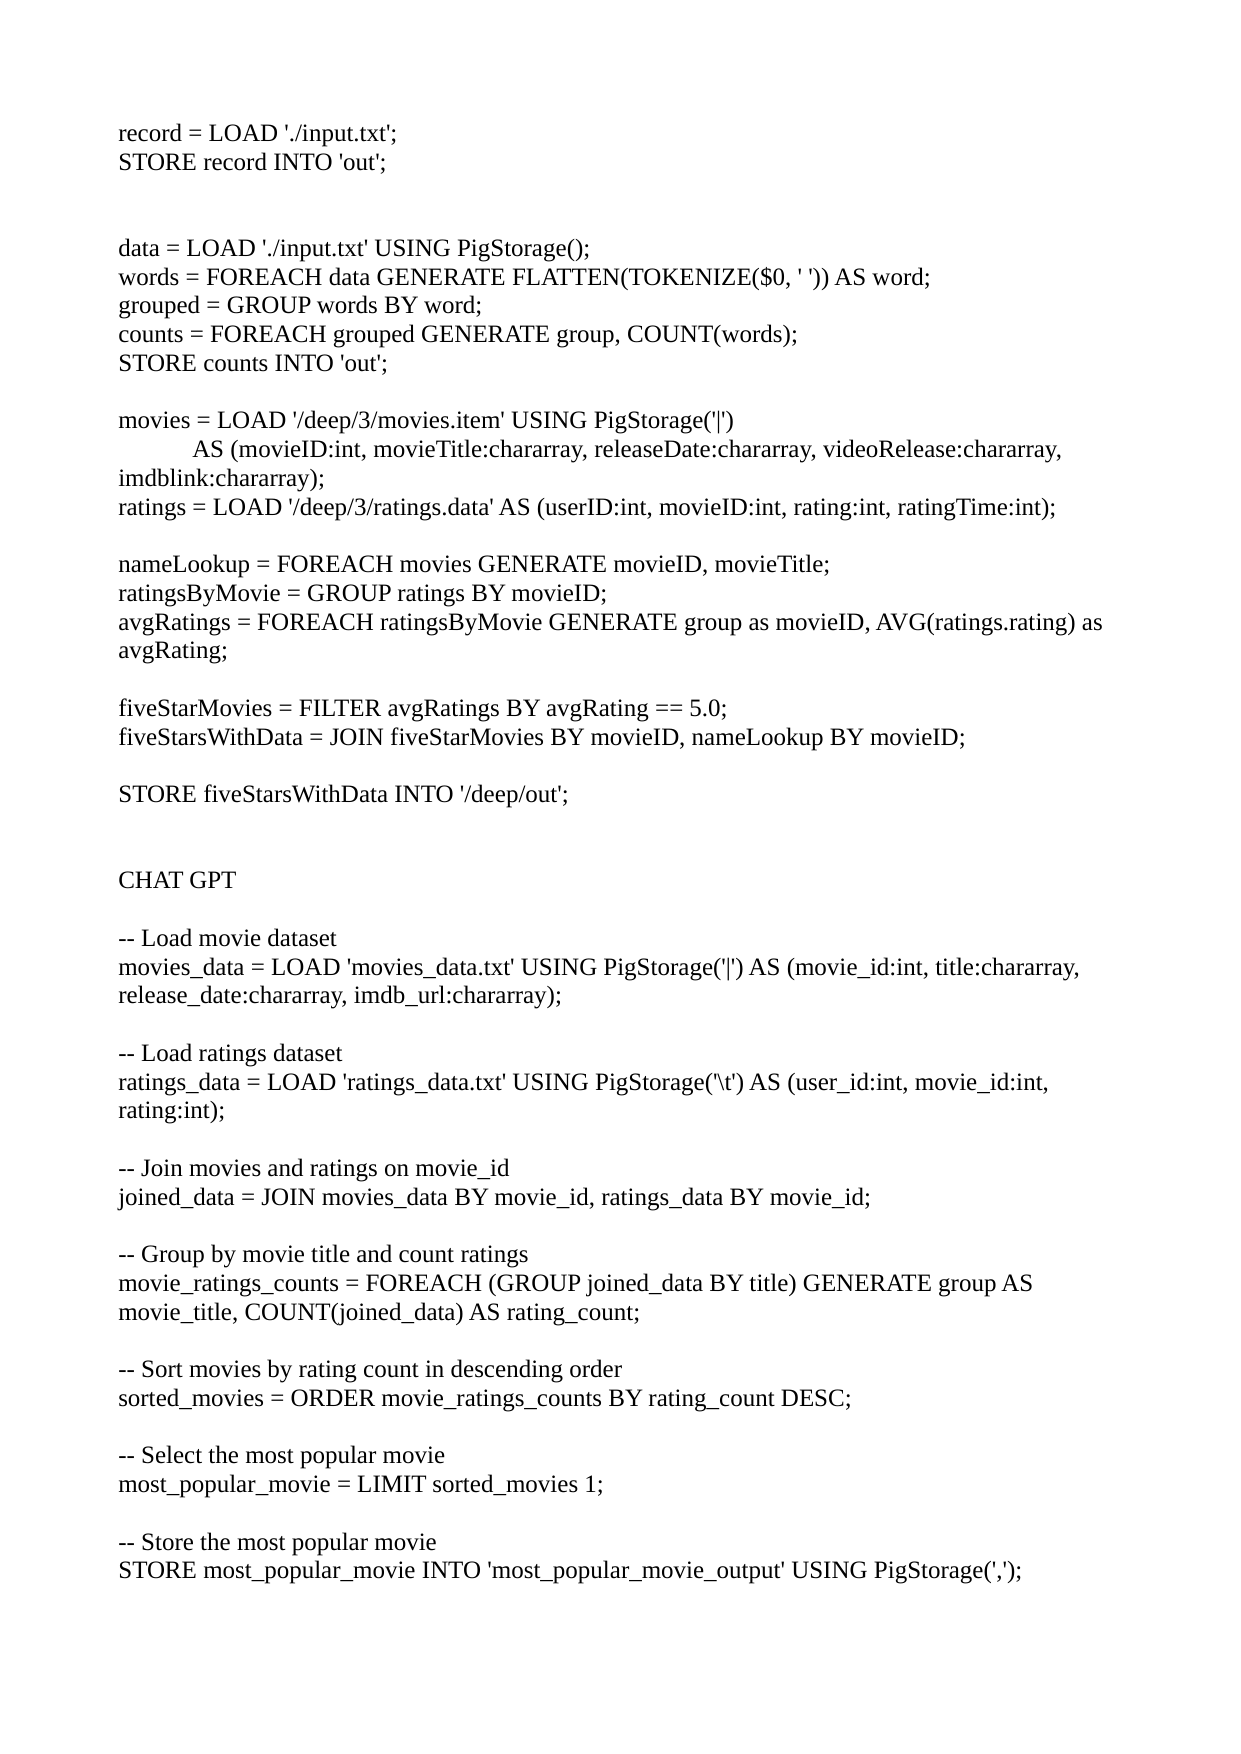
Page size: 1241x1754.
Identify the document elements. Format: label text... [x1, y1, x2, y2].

text most_popular_movie = LIMIT sorted_movies 1; [118, 1469, 1122, 1498]
text grouped = GROUP words BY word; [118, 291, 1122, 319]
text -- Sort movies by rating count in descending order [118, 1354, 1122, 1383]
text ratings = LOAD '/deep/3/ratings.data' AS (userID:int, movieID:int, rating:int, ratingTime:int); [118, 492, 1122, 521]
text movies_data = LOAD 'movies_data.txt' USING PigStorage('|') AS (movie_id:int, title:chararray, release_date:chararray, imdb_url:chararray); [118, 952, 1122, 1009]
text avgRatings = FOREACH ratingsByMovie GENERATE group as movieID, AVG(ratings.rating) as avgRating; [118, 607, 1122, 664]
text joined_data = JOIN movies_data BY movie_id, ratings_data BY movie_id; [118, 1182, 1122, 1211]
text -- Join movies and ratings on movie_id [118, 1153, 1122, 1182]
text fiveStarMovies = FILTER avgRatings BY avgRating == 5.0; [118, 693, 1122, 722]
text record = LOAD './input.txt'; [118, 118, 1122, 147]
text STORE fiveStarsWithData INTO '/deep/out'; [118, 779, 1122, 808]
text -- Select the most popular movie [118, 1441, 1122, 1469]
text ratingsByMovie = GROUP ratings BY movieID; [118, 578, 1122, 607]
text sorted_movies = ORDER movie_ratings_counts BY rating_count DESC; [118, 1383, 1122, 1412]
text AS (movieID:int, movieTitle:chararray, releaseDate:chararray, videoRelease:chararray, imdblink:chararray); [118, 434, 1122, 492]
text words = FOREACH data GENERATE FLATTEN(TOKENIZE($0, ' ')) AS word; [118, 262, 1122, 291]
text counts = FOREACH grouped GENERATE group, COUNT(words); [118, 319, 1122, 348]
text -- Group by movie title and count ratings [118, 1239, 1122, 1268]
text STORE record INTO 'out'; [118, 147, 1122, 176]
text STORE counts INTO 'out'; [118, 348, 1122, 377]
text data = LOAD './input.txt' USING PigStorage(); [118, 233, 1122, 262]
text -- Load movie dataset [118, 923, 1122, 952]
text movies = LOAD '/deep/3/movies.item' USING PigStorage('|') [118, 406, 1122, 434]
text STORE most_popular_movie INTO 'most_popular_movie_output' USING PigStorage(','); [118, 1556, 1122, 1584]
text -- Store the most popular movie [118, 1527, 1122, 1556]
text nameLookup = FOREACH movies GENERATE movieID, movieTitle; [118, 549, 1122, 578]
text CHAT GPT [118, 866, 1122, 894]
text movie_ratings_counts = FOREACH (GROUP joined_data BY title) GENERATE group AS movie_title, COUNT(joined_data) AS rating_count; [118, 1268, 1122, 1326]
text ratings_data = LOAD 'ratings_data.txt' USING PigStorage('\t') AS (user_id:int, movie_id:int, rating:int); [118, 1067, 1122, 1124]
text -- Load ratings dataset [118, 1038, 1122, 1067]
text fiveStarsWithData = JOIN fiveStarMovies BY movieID, nameLookup BY movieID; [118, 722, 1122, 751]
